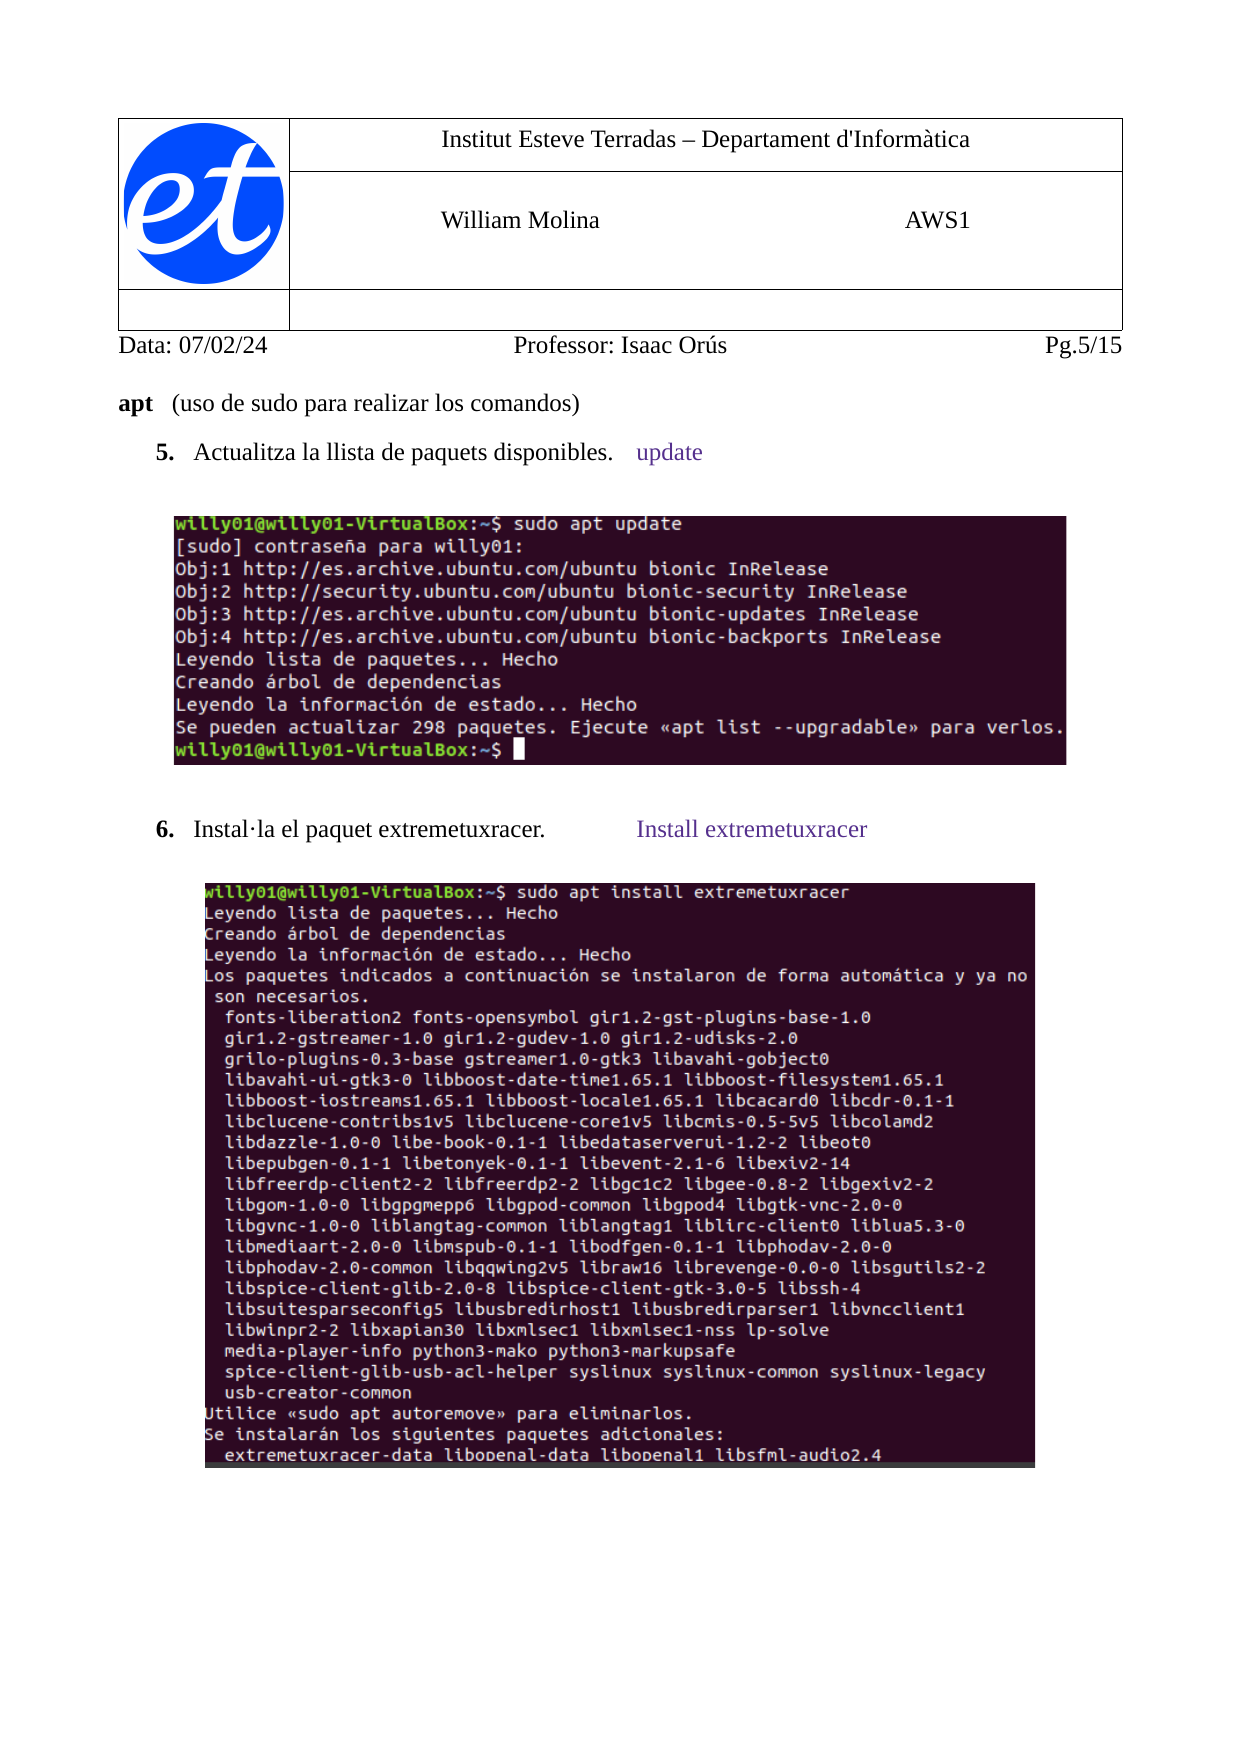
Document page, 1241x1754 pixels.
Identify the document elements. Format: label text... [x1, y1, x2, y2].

text apt (uso de sudo para realizar los comandos) [118, 388, 1122, 417]
list Actualitza la llista de paquets disponibles. update [156, 437, 1122, 466]
picture [123, 123, 284, 284]
picture [205, 883, 1035, 1468]
picture [173, 516, 1067, 765]
list Instal·la el paquet extremetuxracer. Install extremetuxracer [156, 814, 1122, 843]
